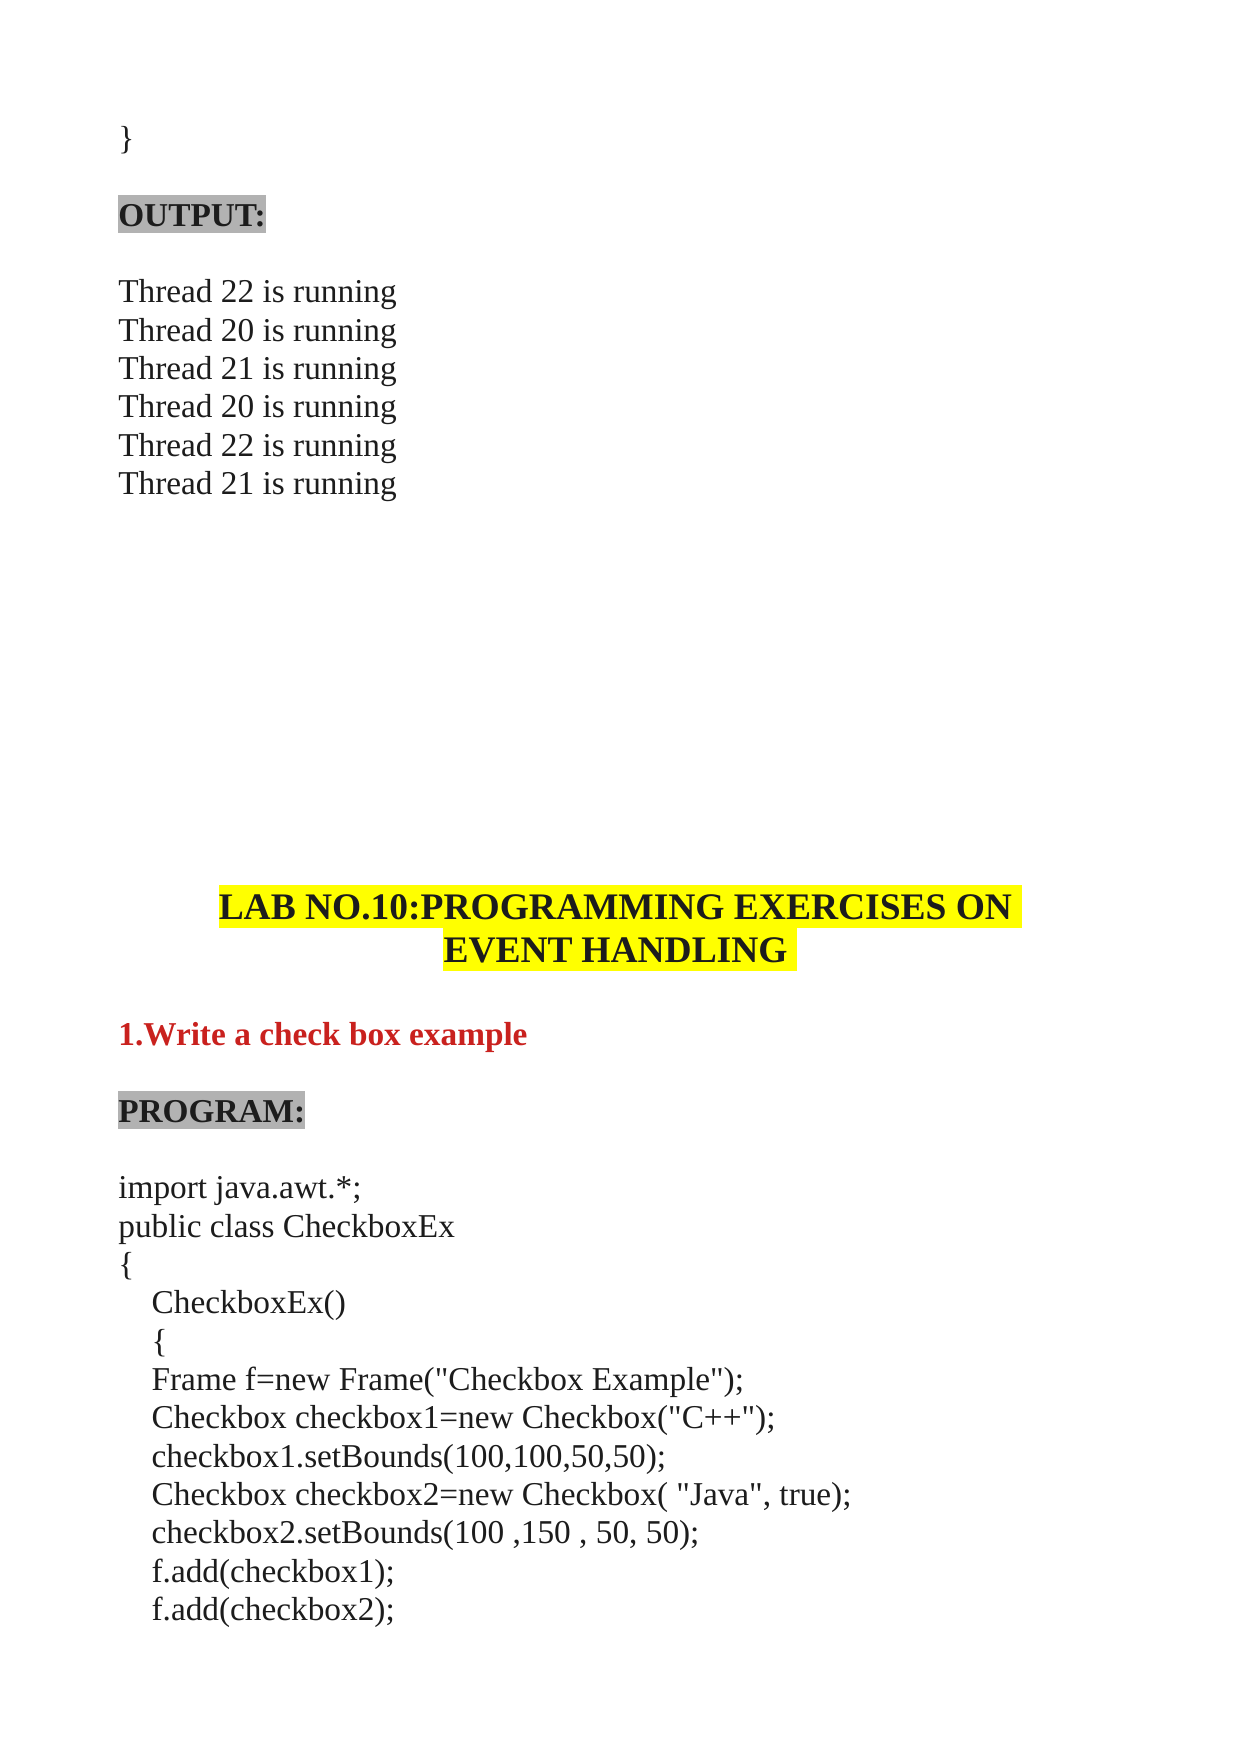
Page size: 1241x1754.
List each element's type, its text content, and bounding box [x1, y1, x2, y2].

text OUTPUT: [118, 195, 1122, 233]
text import java.awt.*; [118, 1167, 1122, 1206]
text } [118, 118, 1122, 156]
text f.add(checkbox1); [118, 1551, 1122, 1589]
text { [118, 1244, 1122, 1282]
text CheckboxEx() [118, 1282, 1122, 1321]
text public class CheckboxEx [118, 1206, 1122, 1244]
text { [118, 1321, 1122, 1359]
text Thread 22 is running [118, 271, 1122, 310]
text Thread 22 is running [118, 425, 1122, 463]
text PROGRAM: [118, 1091, 1122, 1129]
text Frame f=new Frame("Checkbox Example"); [118, 1359, 1122, 1397]
text checkbox1.setBounds(100,100,50,50); [118, 1436, 1122, 1474]
text Checkbox checkbox2=new Checkbox( "Java", true); [118, 1474, 1122, 1512]
text 1.Write a check box example [118, 1014, 1122, 1052]
text Checkbox checkbox1=new Checkbox("C++"); [118, 1397, 1122, 1436]
text Thread 21 is running [118, 463, 1122, 501]
text EVENT HANDLING [118, 928, 1122, 971]
text checkbox2.setBounds(100 ,150 , 50, 50); [118, 1512, 1122, 1551]
text f.add(checkbox2); [118, 1589, 1122, 1627]
text Thread 20 is running [118, 310, 1122, 348]
text LAB NO.10:PROGRAMMING EXERCISES ON [118, 885, 1122, 928]
text Thread 20 is running [118, 386, 1122, 425]
text Thread 21 is running [118, 348, 1122, 386]
